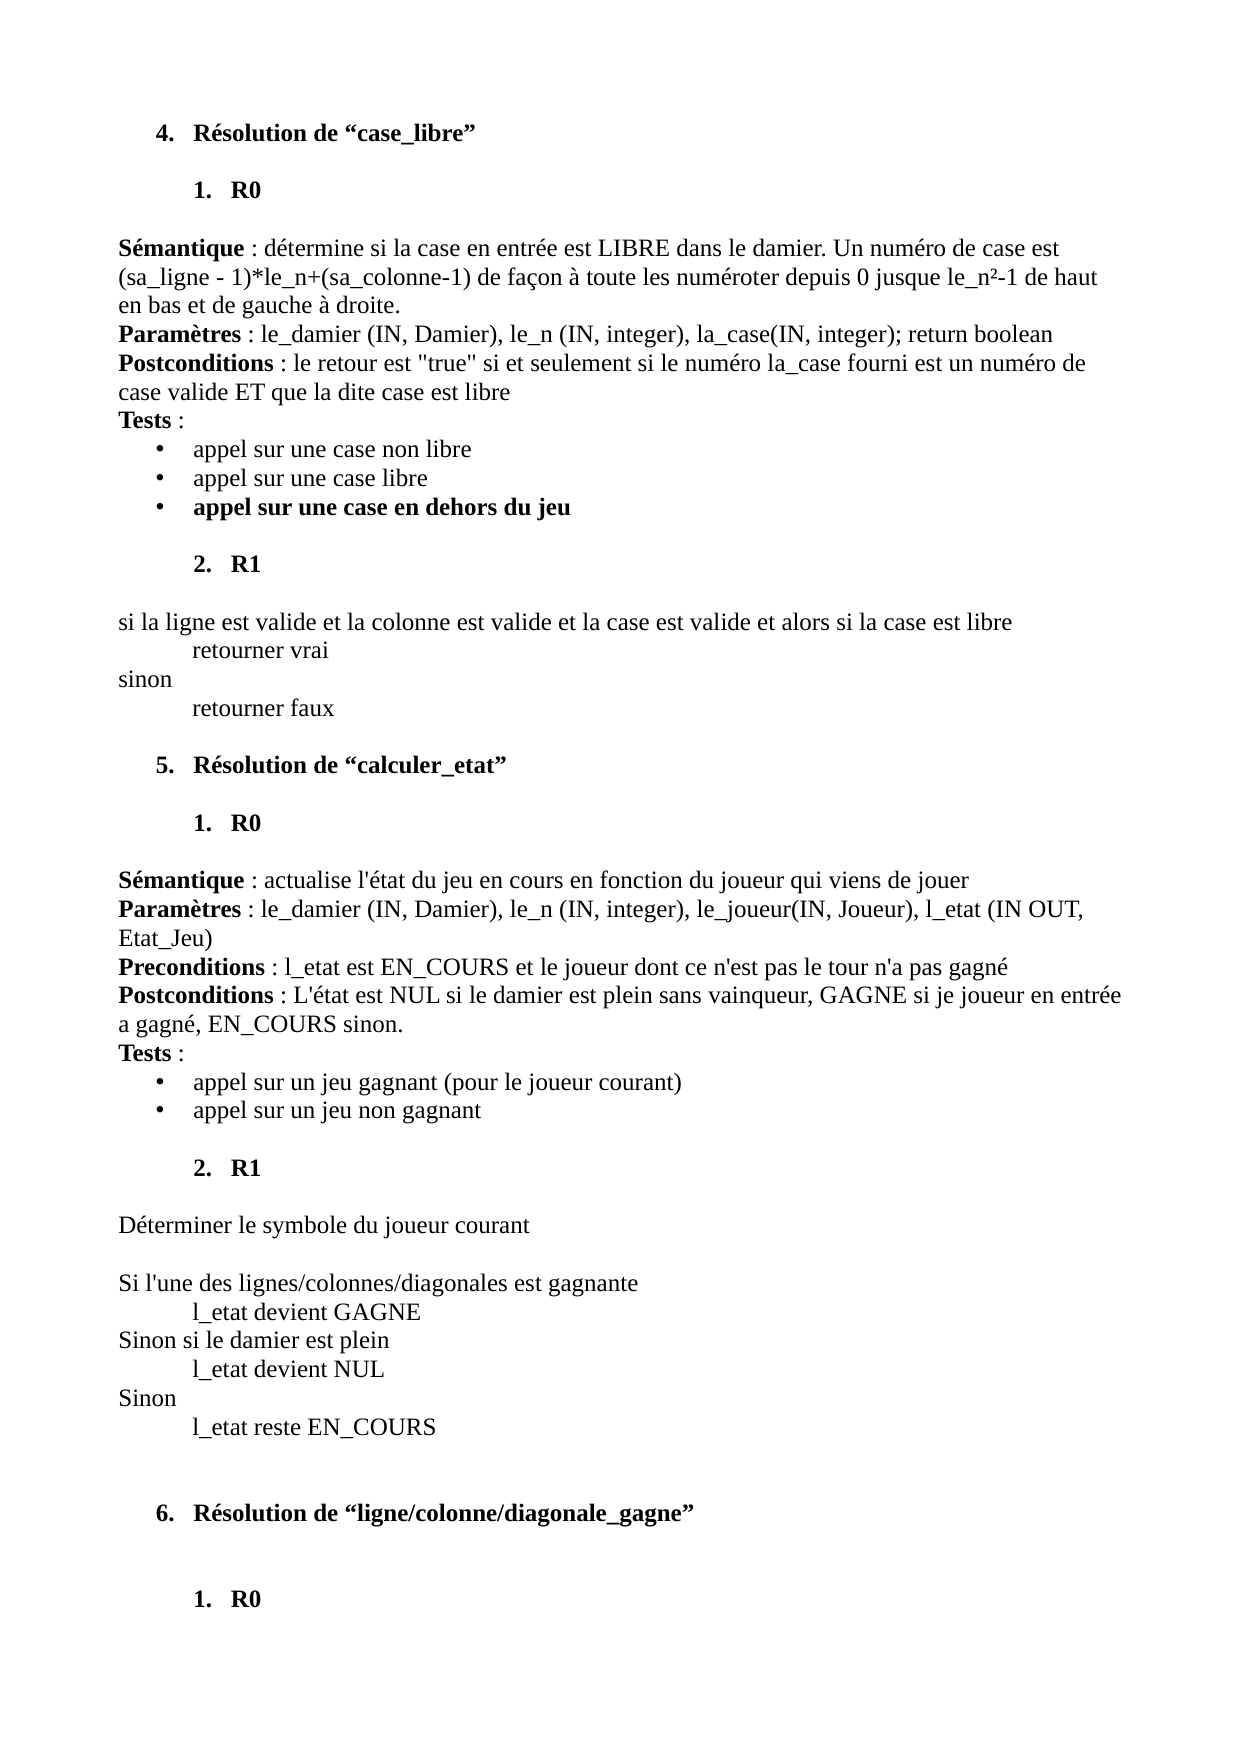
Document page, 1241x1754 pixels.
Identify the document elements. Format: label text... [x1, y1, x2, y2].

text l_etat reste EN_COURS [118, 1412, 1122, 1441]
list Résolution de “ligne/colonne/diagonale_gagne” [156, 1498, 1122, 1527]
text Postconditions : L'état est NUL si le damier est plein sans vainqueur, GAGNE si je joueur en entrée a gagné, EN_COURS sinon. [118, 981, 1122, 1038]
list R1 [193, 549, 1122, 578]
text Sinon si le damier est plein [118, 1326, 1122, 1354]
text l_etat devient NUL [118, 1354, 1122, 1383]
text Si l'une des lignes/colonnes/diagonales est gagnante [118, 1268, 1122, 1297]
text Postconditions : le retour est "true" si et seulement si le numéro la_case fourni est un numéro de case valide ET que la dite case est libre [118, 348, 1122, 406]
list appel sur une case en dehors du jeu [156, 492, 1122, 521]
list R1 [193, 1153, 1122, 1182]
text sinon [118, 664, 1122, 693]
text Déterminer le symbole du joueur courant [118, 1211, 1122, 1239]
list appel sur une case non libre [156, 434, 1122, 463]
list Résolution de “case_libre” [156, 118, 1122, 147]
text l_etat devient GAGNE [118, 1297, 1122, 1326]
list Résolution de “calculer_etat” [156, 751, 1122, 779]
list R0 [193, 808, 1122, 837]
text si la ligne est valide et la colonne est valide et la case est valide et alors si la case est libre [118, 607, 1122, 636]
list appel sur un jeu gagnant (pour le joueur courant) [156, 1067, 1122, 1096]
text Preconditions : l_etat est EN_COURS et le joueur dont ce n'est pas le tour n'a pas gagné [118, 952, 1122, 981]
text retourner faux [118, 693, 1122, 722]
text Tests : [118, 406, 1122, 434]
text Tests : [118, 1038, 1122, 1067]
list appel sur une case libre [156, 463, 1122, 492]
list appel sur un jeu non gagnant [156, 1096, 1122, 1124]
list R0 [193, 176, 1122, 204]
text Paramètres : le_damier (IN, Damier), le_n (IN, integer), la_case(IN, integer); return boolean [118, 319, 1122, 348]
text Sinon [118, 1383, 1122, 1412]
text Paramètres : le_damier (IN, Damier), le_n (IN, integer), le_joueur(IN, Joueur), l_etat (IN OUT, Etat_Jeu) [118, 894, 1122, 952]
list R0 [193, 1584, 1122, 1613]
text Sémantique : détermine si la case en entrée est LIBRE dans le damier. Un numéro de case est (sa_ligne - 1)*le_n+(sa_colonne-1) de façon à toute les numéroter depuis 0 jusque le_n²-1 de haut en bas et de gauche à droite. [118, 233, 1122, 319]
text retourner vrai [118, 636, 1122, 664]
text Sémantique : actualise l'état du jeu en cours en fonction du joueur qui viens de jouer [118, 866, 1122, 894]
